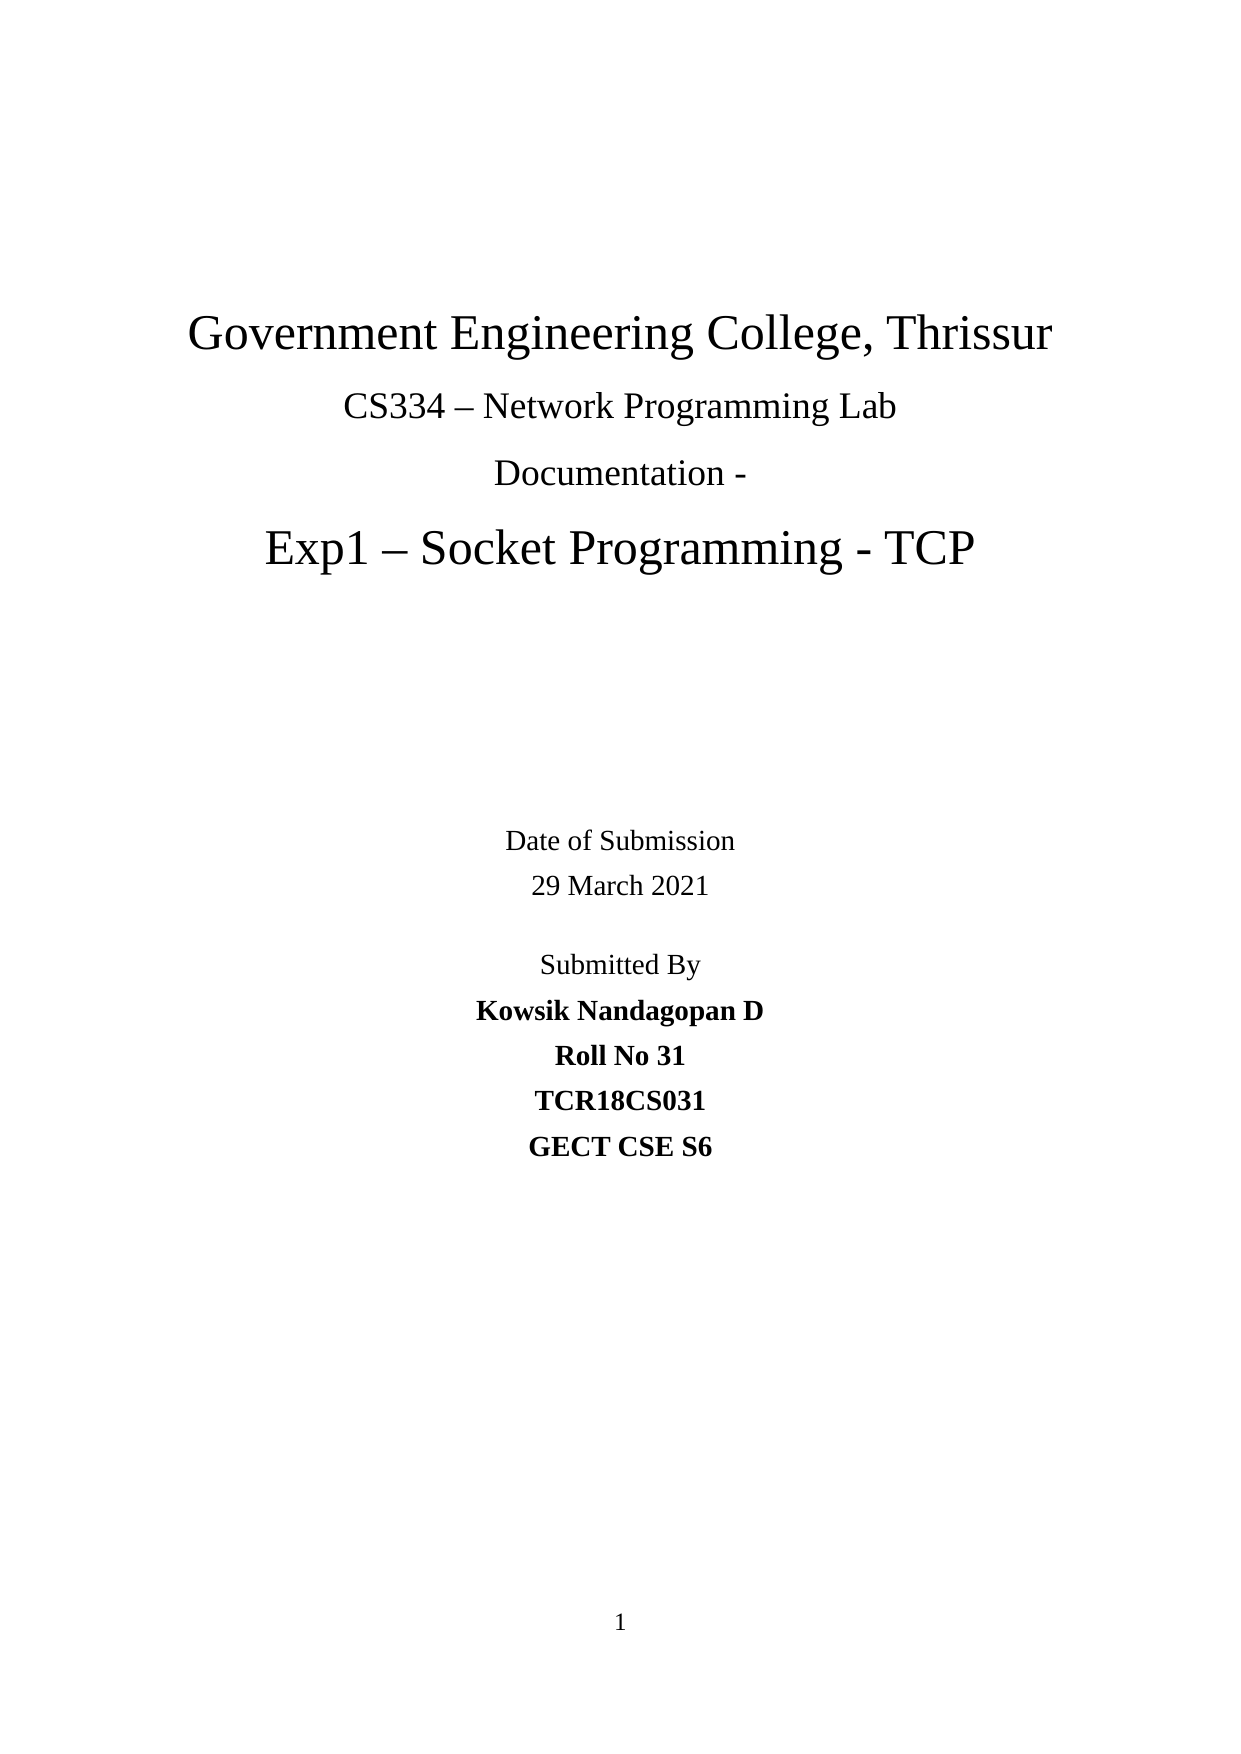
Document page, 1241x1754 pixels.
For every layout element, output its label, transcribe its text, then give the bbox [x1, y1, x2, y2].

text GECT CSE S6 [118, 1129, 1122, 1162]
text Documentation - [118, 451, 1122, 494]
text Submitted By [118, 947, 1122, 981]
text TCR18CS031 [118, 1083, 1122, 1117]
text 29 March 2021 [118, 868, 1122, 902]
text Date of Submission [118, 823, 1122, 856]
text Government Engineering College, Thrissur [118, 302, 1122, 360]
text CS334 – Network Programming Lab [118, 384, 1122, 427]
text Roll No 31 [118, 1038, 1122, 1072]
text Exp1 – Socket Programming - TCP [118, 517, 1122, 575]
text Kowsik Nandagopan D [118, 993, 1122, 1026]
